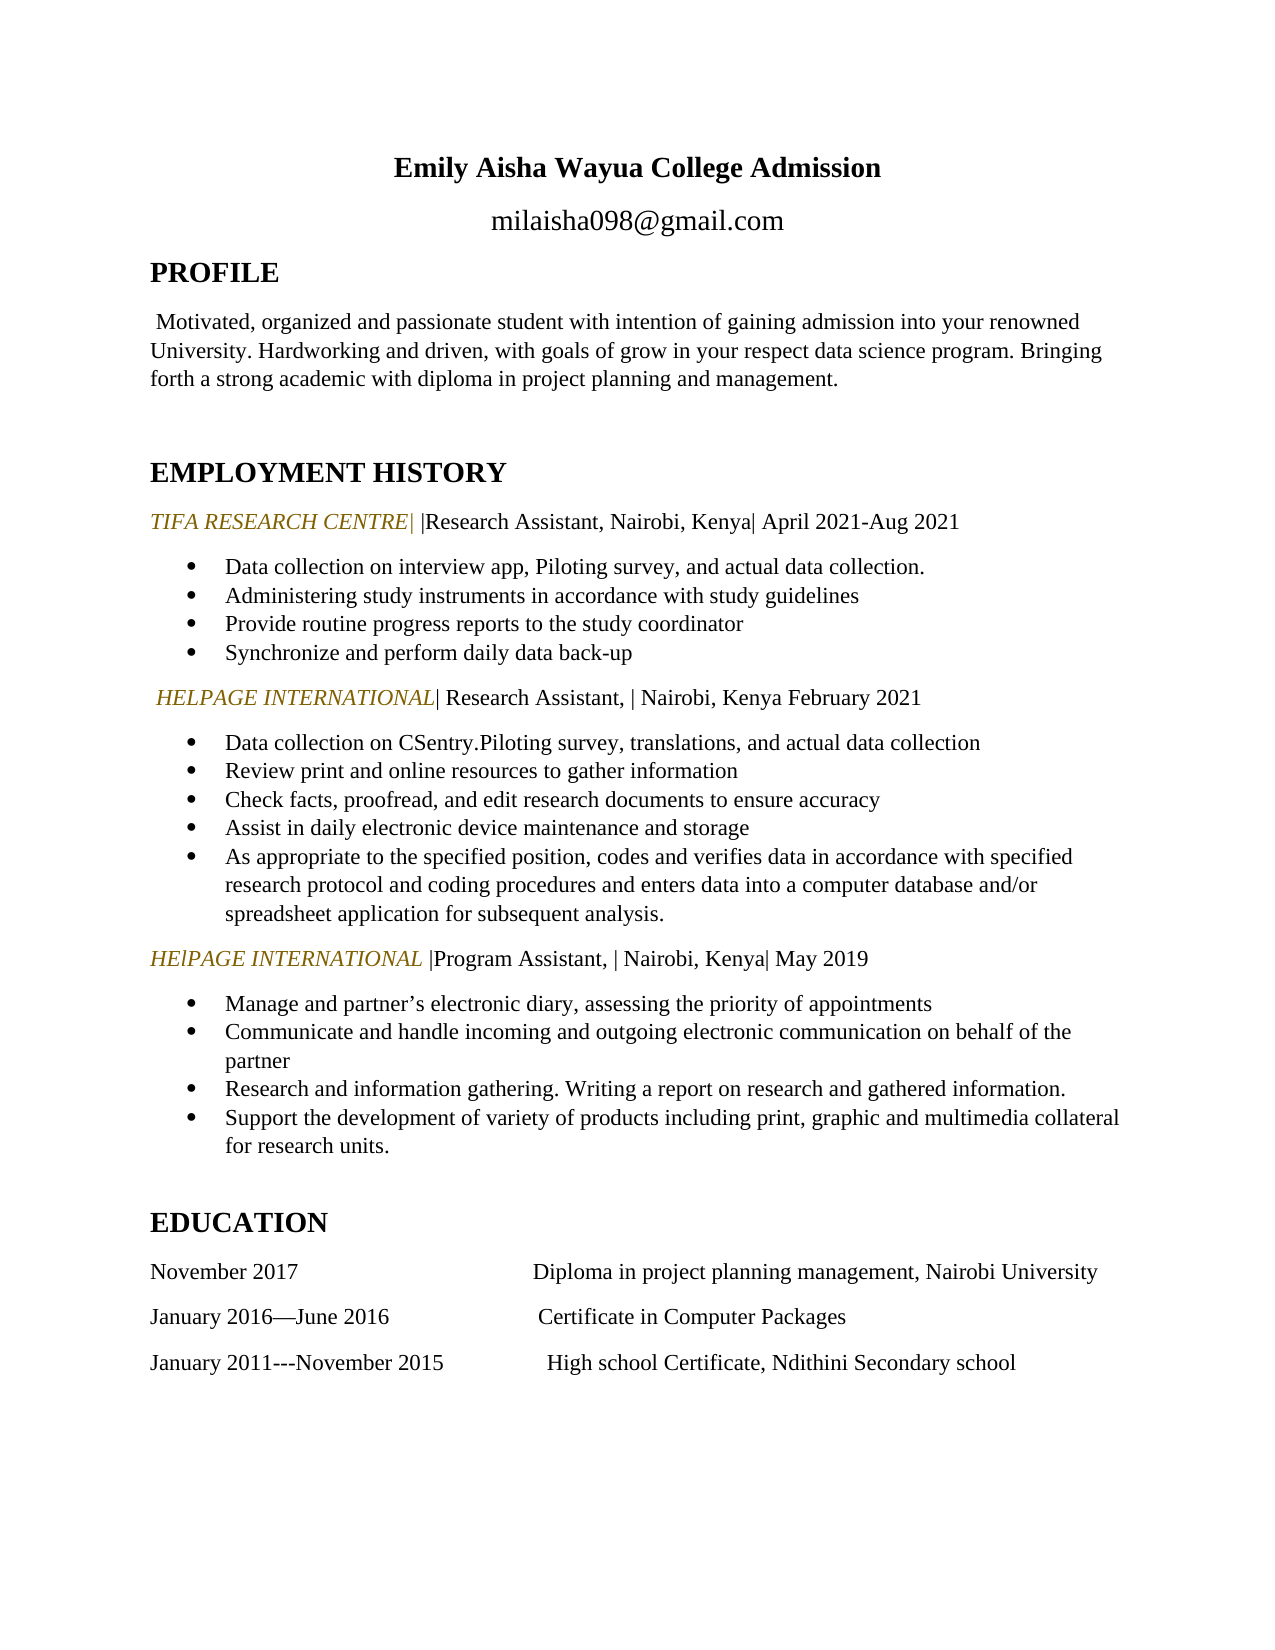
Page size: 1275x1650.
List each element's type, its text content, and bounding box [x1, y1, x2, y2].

list Administering study instruments in accordance with study guidelines [187, 582, 1125, 608]
text January 2016—June 2016 Certificate in Computer Packages [150, 1303, 1125, 1330]
text TIFA RESEARCH CENTRE| |Research Assistant, Nairobi, Kenya| April 2021-Aug 2021 [150, 508, 1125, 535]
list Data collection on interview app, Piloting survey, and actual data collection. [187, 553, 1125, 580]
list Assist in daily electronic device maintenance and storage [187, 814, 1125, 841]
text November 2017 Diploma in project planning management, Nairobi University [150, 1258, 1125, 1285]
list Provide routine progress reports to the study coordinator [187, 610, 1125, 637]
text EMPLOYMENT HISTORY [150, 456, 1125, 489]
text milaisha098@gmail.com [150, 203, 1125, 236]
text PROFILE [150, 256, 1125, 289]
list Data collection on CSentry.Piloting survey, translations, and actual data collection [187, 729, 1125, 755]
text Emily Aisha Wayua College Admission [150, 150, 1125, 183]
text HElPAGE INTERNATIONAL |Program Assistant, | Nairobi, Kenya| May 2019 [150, 945, 1125, 971]
text Motivated, organized and passionate student with intention of gaining admission into your renowned University. Hardworking and driven, with goals of grow in your respect data science program. Bringing forth a strong academic with diploma in project planning and management. [150, 308, 1125, 392]
list Synchronize and perform daily data back-up [187, 639, 1125, 665]
text HELPAGE INTERNATIONAL| Research Assistant, | Nairobi, Kenya February 2021 [150, 684, 1125, 710]
list As appropriate to the specified position, codes and verifies data in accordance with specified research protocol and coding procedures and enters data into a computer database and/or spreadsheet application for subsequent analysis. [187, 843, 1125, 926]
text January 2011---November 2015 High school Certificate, Ndithini Secondary school [150, 1348, 1125, 1375]
list Manage and partner’s electronic diary, assessing the priority of appointments [187, 990, 1125, 1016]
list Review print and online resources to gather information [187, 757, 1125, 784]
list Check facts, proofread, and edit research documents to ensure accuracy [187, 786, 1125, 812]
list Support the development of variety of products including print, graphic and multimedia collateral for research units. [187, 1103, 1125, 1158]
list Research and information gathering. Writing a report on research and gathered information. [187, 1075, 1125, 1101]
list Communicate and handle incoming and outgoing electronic communication on behalf of the partner [187, 1018, 1125, 1073]
text EDUCATION [150, 1206, 1125, 1239]
